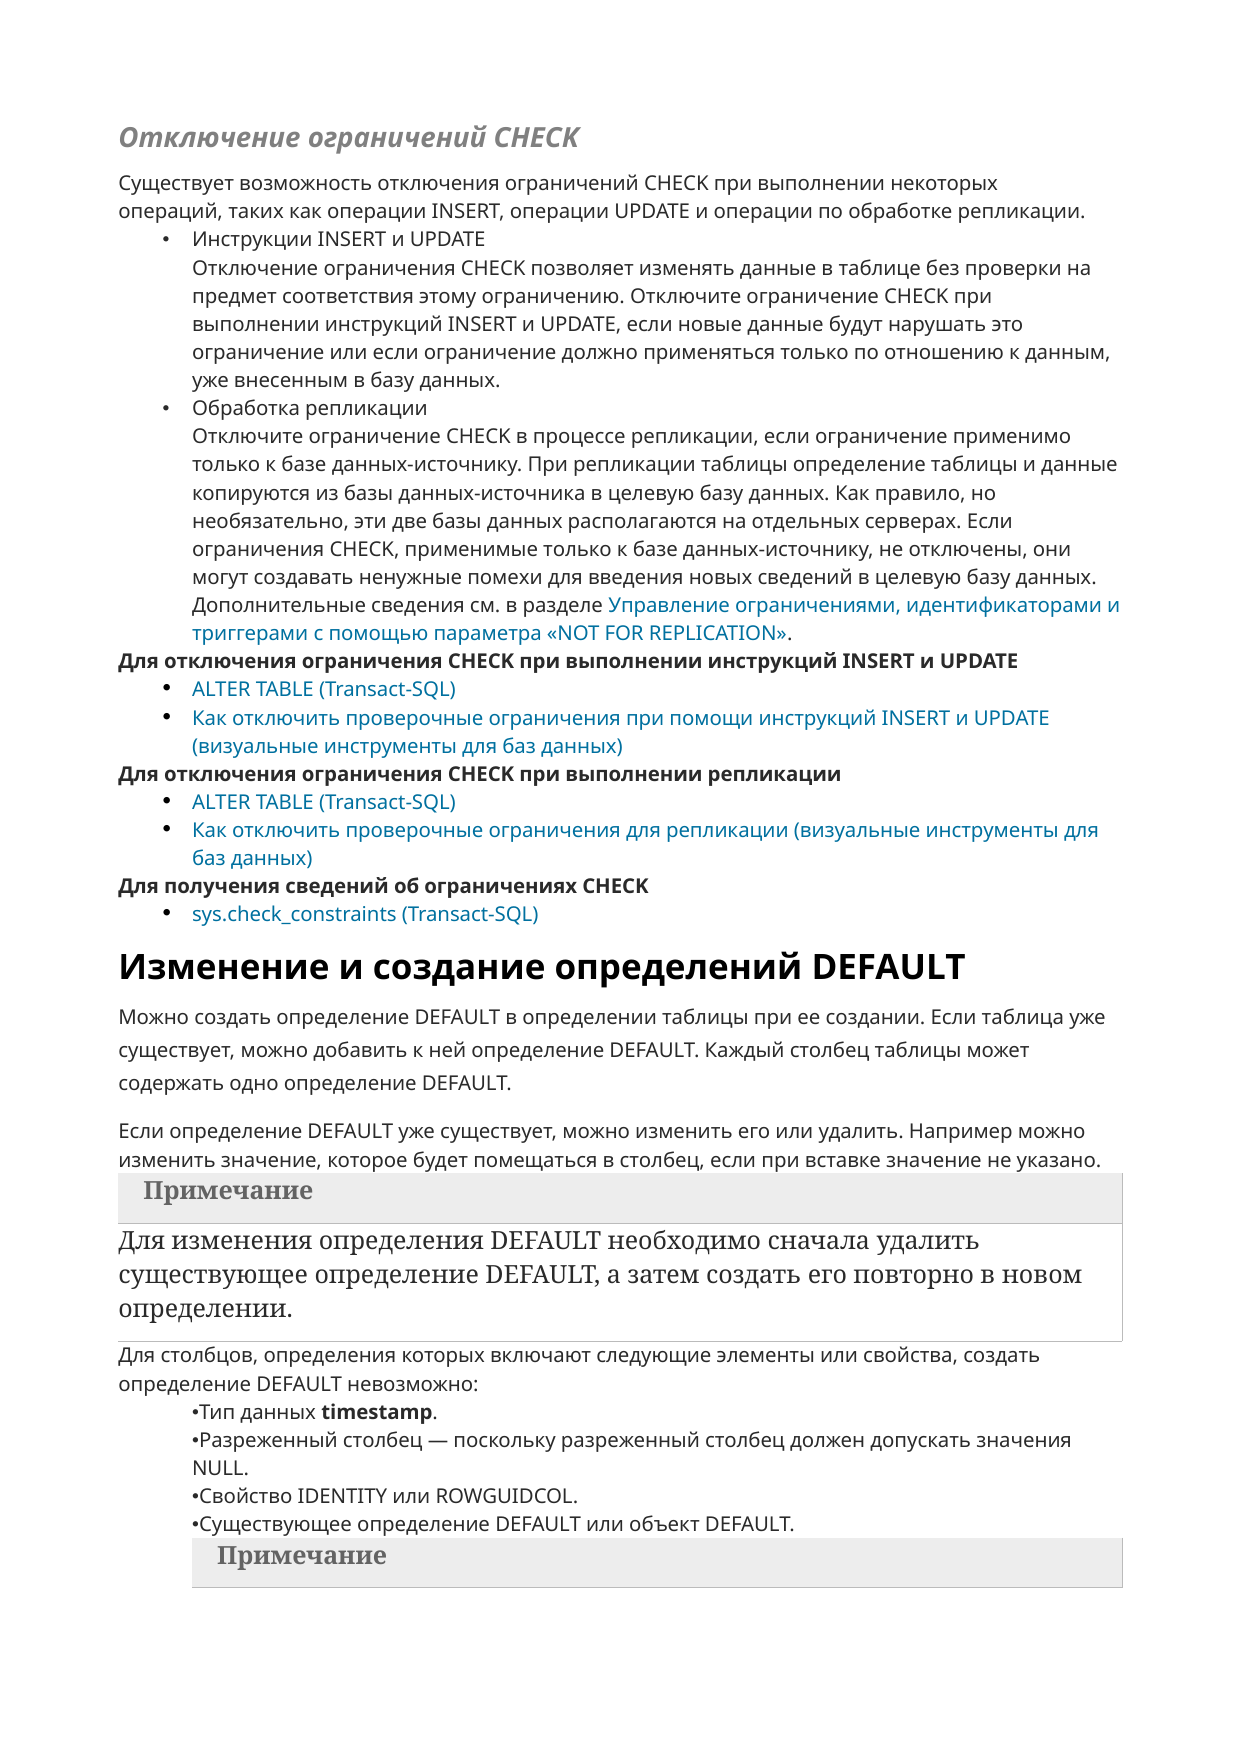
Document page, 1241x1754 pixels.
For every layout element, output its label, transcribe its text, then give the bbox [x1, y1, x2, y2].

picture [118, 1177, 144, 1200]
list Инструкции INSERT и UPDATE [162, 224, 1122, 253]
list Тип данных timestamp. [118, 1397, 1122, 1425]
table_header Примечание [118, 1173, 1122, 1223]
picture [191, 1542, 217, 1565]
list Отключите ограничение CHECK в процессе репликации, если ограничение применимо только к базе данных-источнику. При репликации таблицы определение таблицы и данные копируются из базы данных-источника в целевую базу данных. Как правило, но необязательно, эти две базы данных располагаются на отдельных серверах. Если ограничения CHECK, применимые только к базе данных-источнику, не отключены, они могут создавать ненужные помехи для введения новых сведений в целевую базу данных. Дополнительные сведения см. в разделе Управление ограничениями, идентификаторами и триггерами с помощью параметра «NOT FOR REPLICATION». [162, 421, 1122, 646]
list Свойство IDENTITY или ROWGUIDCOL. [118, 1481, 1122, 1509]
subtitle Отключение ограничений CHECK [118, 118, 1122, 156]
text Для отключения ограничения CHECK при выполнении инструкций INSERT и UPDATE [118, 646, 1122, 674]
text Существует возможность отключения ограничений CHECK при выполнении некоторых операций, таких как операции INSERT, операции UPDATE и операции по обработке репликации. [118, 168, 1122, 224]
list Отключение ограничения CHECK позволяет изменять данные в таблице без проверки на предмет соответствия этому ограничению. Отключите ограничение CHECK при выполнении инструкций INSERT и UPDATE, если новые данные будут нарушать это ограничение или если ограничение должно применяться только по отношению к данным, уже внесенным в базу данных. [162, 253, 1122, 393]
subtitle Изменение и создание определений DEFAULT [118, 942, 1122, 990]
list Разреженный столбец — поскольку разреженный столбец должен допускать значения NULL. [118, 1425, 1122, 1481]
list Существующее определение DEFAULT или объект DEFAULT. [118, 1509, 1122, 1538]
text Если определение DEFAULT уже существует, можно изменить его или удалить. Например можно изменить значение, которое будет помещаться в столбец, если при вставке значение не указано. [118, 1117, 1122, 1173]
list sys.check_constraints (Transact-SQL) [162, 899, 1122, 928]
text Можно создать определение DEFAULT в определении таблицы при ее создании. Если таблица уже существует, можно добавить к ней определение DEFAULT. Каждый столбец таблицы может содержать одно определение DEFAULT. [118, 1002, 1122, 1097]
list Обработка репликации [162, 393, 1122, 421]
text Для получения сведений об ограничениях CHECK [118, 871, 1122, 899]
list ALTER TABLE (Transact-SQL) [162, 674, 1122, 703]
list Как отключить проверочные ограничения при помощи инструкций INSERT и UPDATE (визуальные инструменты для баз данных) [162, 703, 1122, 759]
text Для отключения ограничения CHECK при выполнении репликации [118, 759, 1122, 787]
list Как отключить проверочные ограничения для репликации (визуальные инструменты для баз данных) [162, 815, 1122, 871]
table_cell Для изменения определения DEFAULT необходимо сначала удалить существующее определение DEFAULT, а затем создать его повторно в новом определении. [118, 1224, 1122, 1341]
text Для столбцов, определения которых включают следующие элементы или свойства, создать определение DEFAULT невозможно: [118, 1342, 1122, 1397]
table_header Примечание [192, 1538, 1122, 1587]
list ALTER TABLE (Transact-SQL) [162, 787, 1122, 815]
